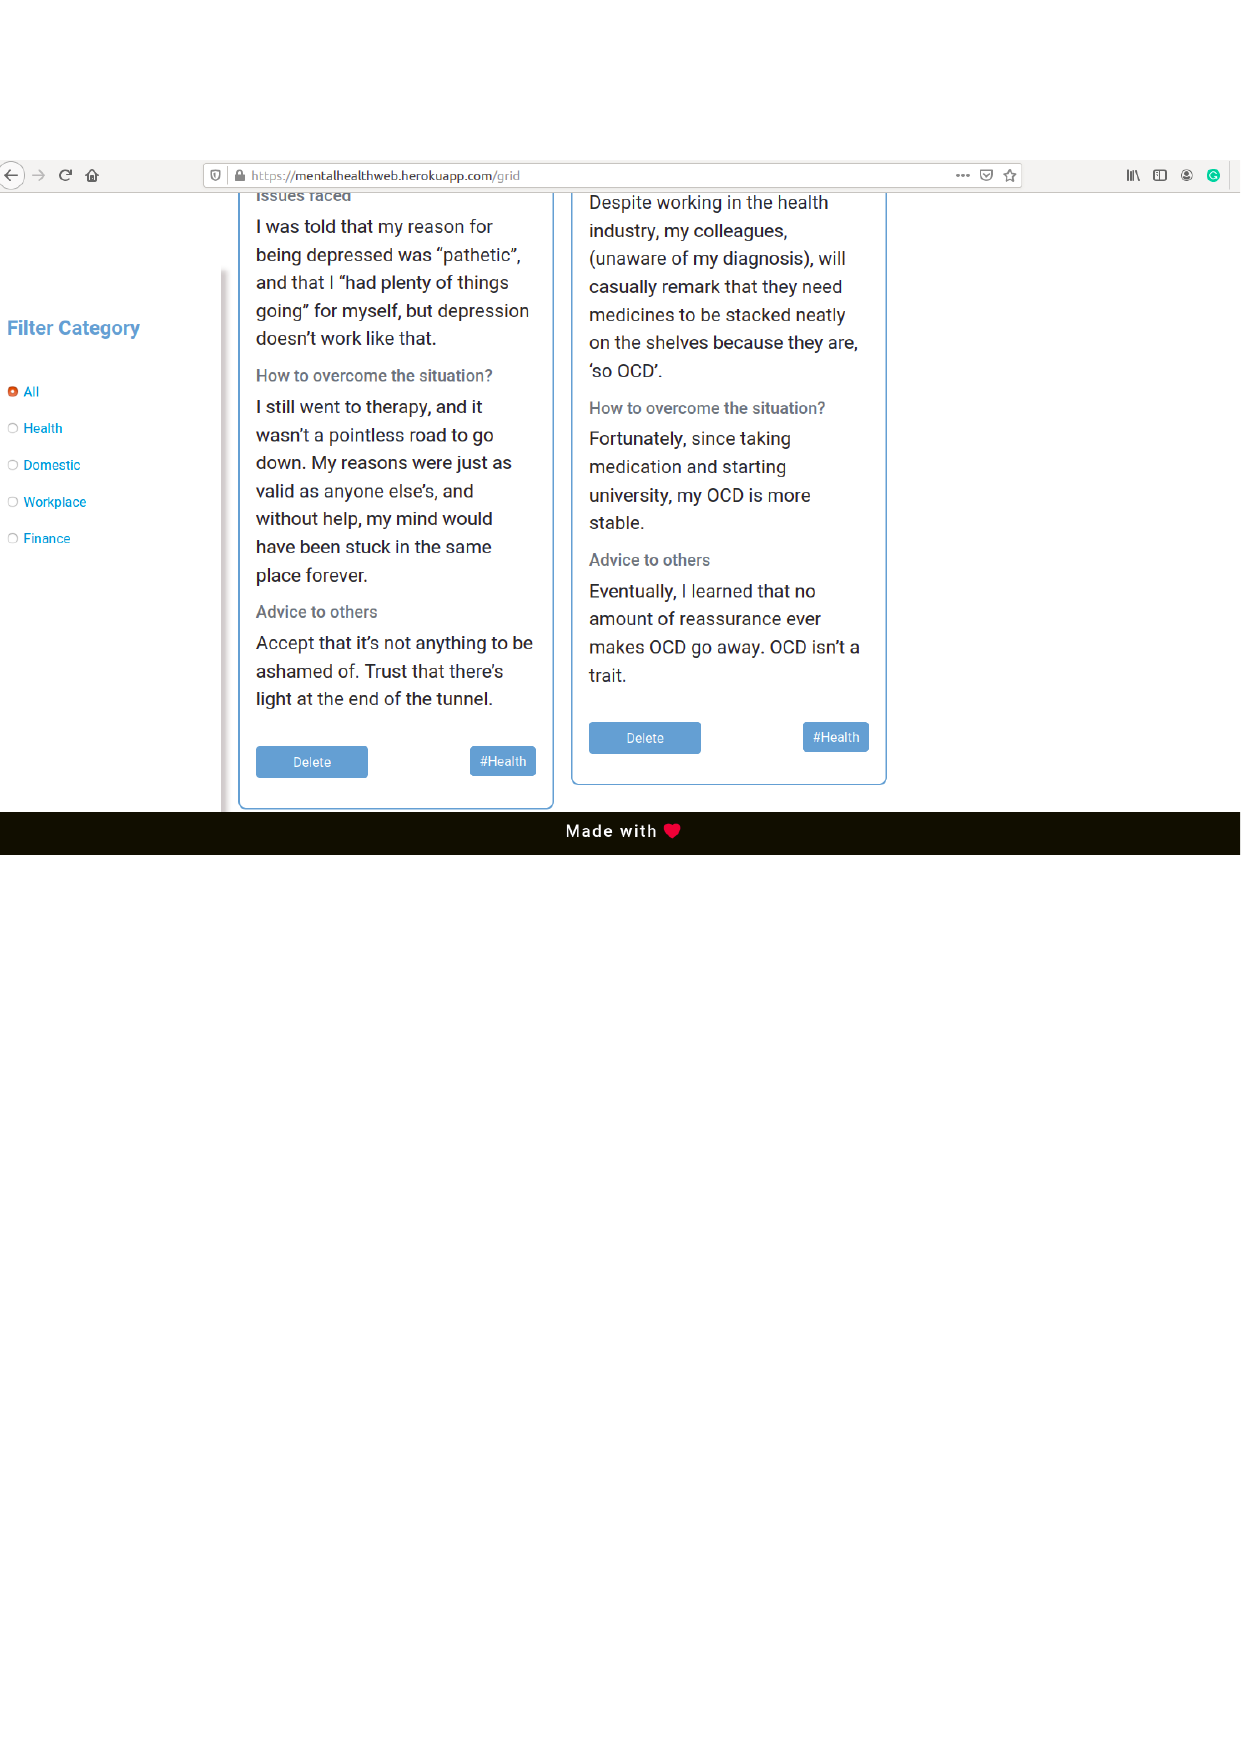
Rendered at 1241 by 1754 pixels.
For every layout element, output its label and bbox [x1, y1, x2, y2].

picture [0, 160, 1241, 855]
